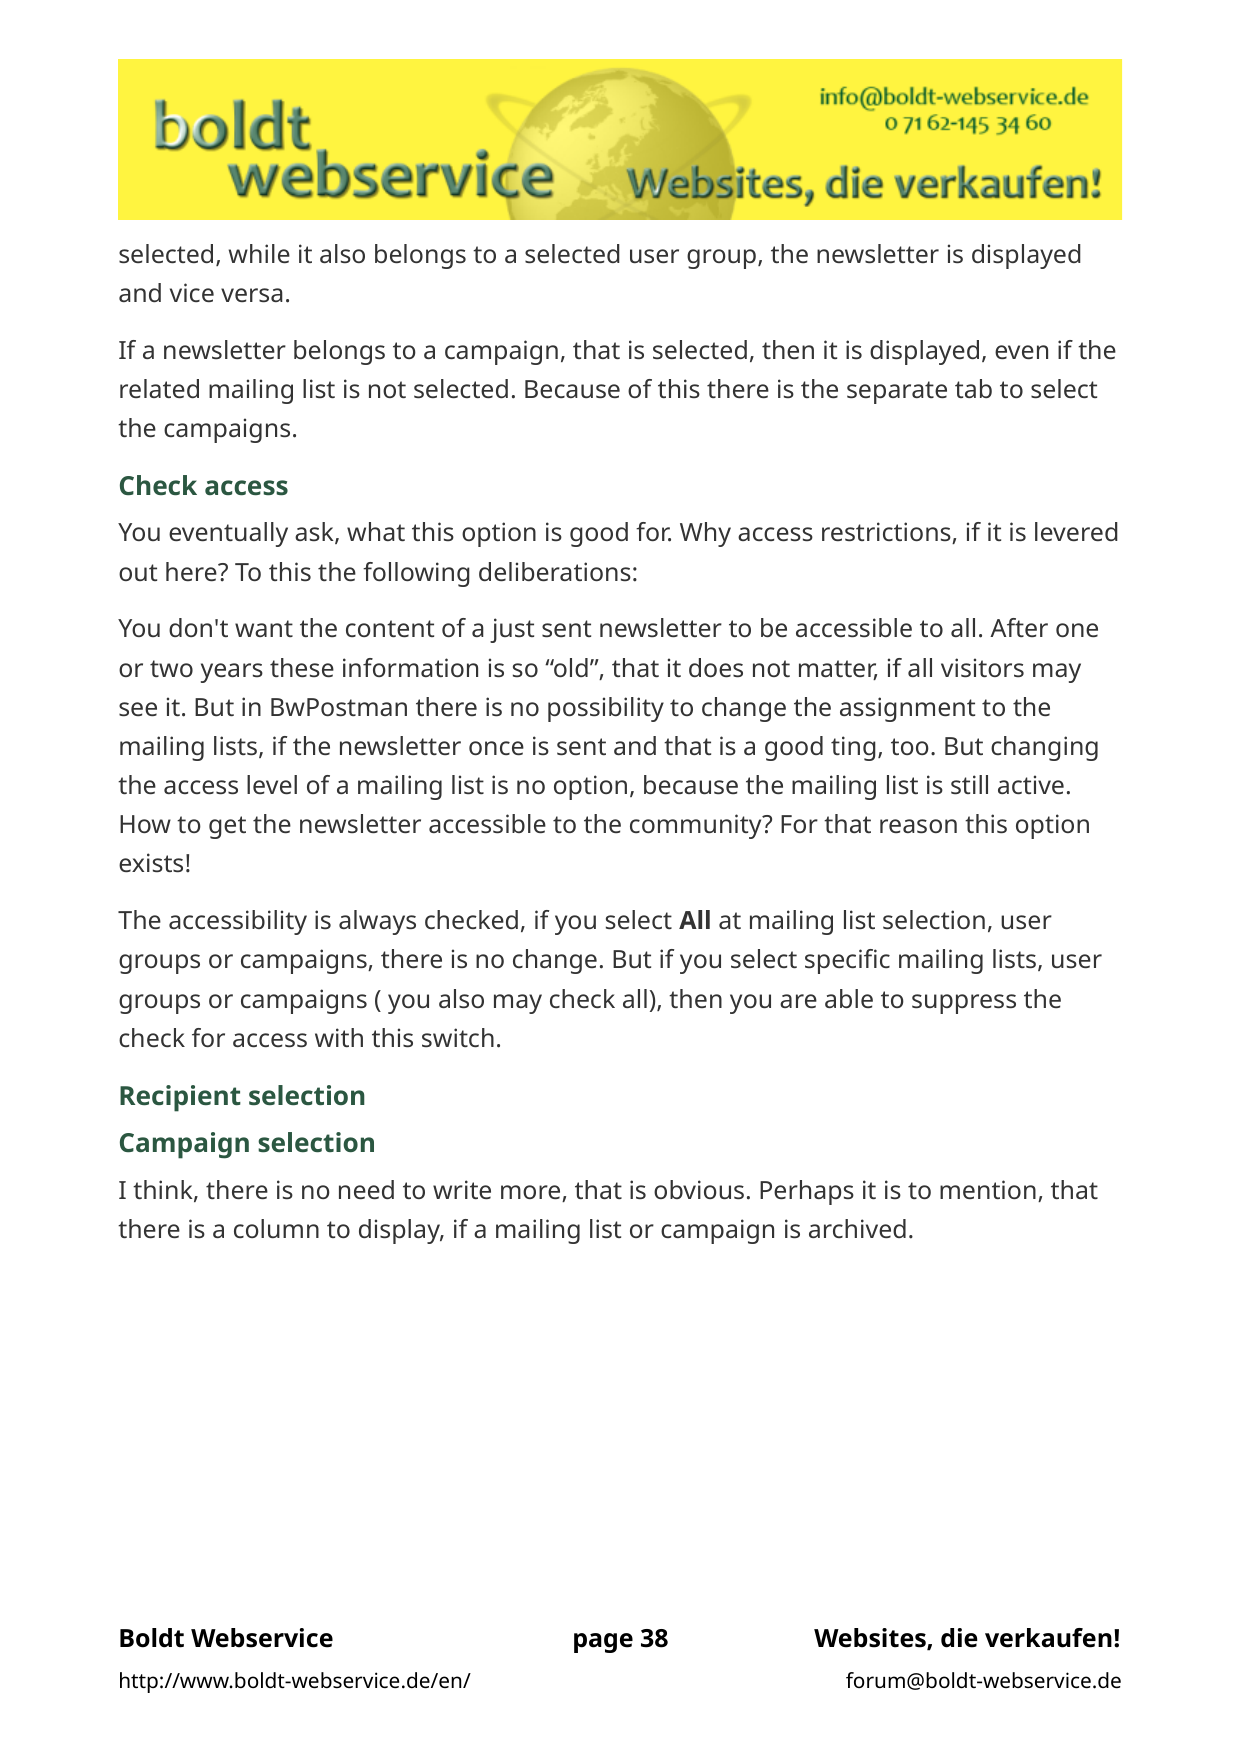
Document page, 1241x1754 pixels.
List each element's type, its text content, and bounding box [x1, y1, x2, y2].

picture [118, 59, 1123, 220]
text You eventually ask, what this option is good for. Why access restrictions, if it is levered out here? To this the following deliberations: [118, 515, 1122, 588]
subtitle Recipient selection [118, 1077, 1122, 1113]
text If a newsletter belongs to a campaign, that is selected, then it is displayed, even if the related mailing list is not selected. Because of this there is the separate tab to select the campaigns. [118, 332, 1122, 445]
text I think, there is no need to write more, that is obvious. Perhaps it is to mention, that there is a column to display, if a mailing list or campaign is archived. [118, 1172, 1122, 1246]
subtitle Check access [118, 467, 1122, 503]
text You don't want the content of a just sent newsletter to be accessible to all. After one or two years these information is so “old”, that it does not matter, if all visitors may see it. But in BwPostman there is no possibility to change the assignment to the mailing lists, if the newsletter once is sent and that is a good ting, too. But changing the access level of a mailing list is no option, because the mailing list is still active. How to get the newsletter accessible to the community? For that reason this option exists! [118, 611, 1122, 880]
subtitle Campaign selection [118, 1125, 1122, 1161]
text The accessibility is always checked, if you select All at mailing list selection, user groups or campaigns, there is no change. But if you select specific mailing lists, user groups or campaigns ( you also may check all), then you are able to suppress the check for access with this switch. [118, 903, 1122, 1054]
text selected, while it also belongs to a selected user group, the newsletter is displayed and vice versa. [118, 236, 1122, 309]
